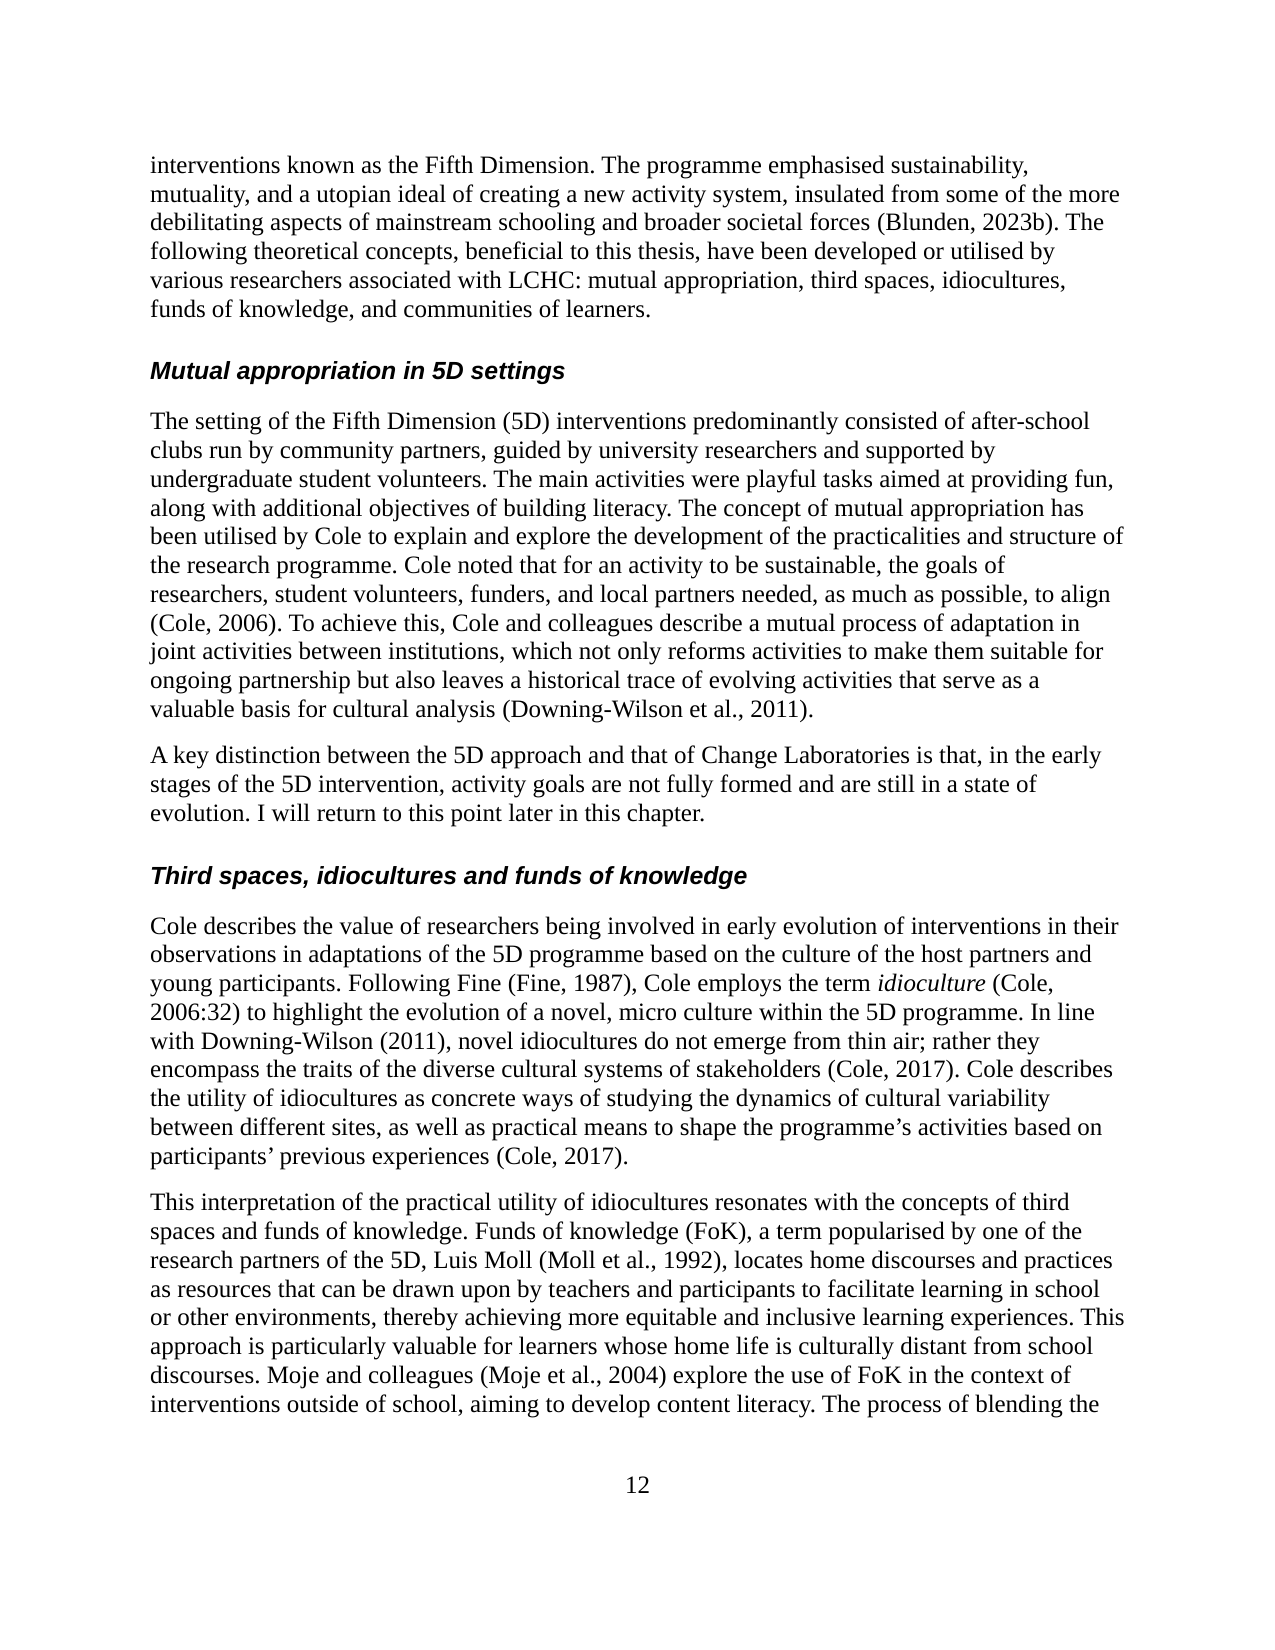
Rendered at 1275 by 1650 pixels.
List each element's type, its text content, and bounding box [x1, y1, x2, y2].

text Cole describes the value of researchers being involved in early evolution of interventions in their observations in adaptations of the 5D programme based on the culture of the host partners and young participants. Following Fine (Fine, 1987), Cole employs the term idioculture (Cole, 2006:32) to highlight the evolution of a novel, micro culture within the 5D programme. In line with Downing-Wilson (2011), novel idiocultures do not emerge from thin air; rather they encompass the traits of the diverse cultural systems of stakeholders (Cole, 2017). Cole describes the utility of idiocultures as concrete ways of studying the dynamics of cultural variability between different sites, as well as practical means to shape the programme’s activities based on participants’ previous experiences (Cole, 2017). [150, 911, 1125, 1169]
text interventions known as the Fifth Dimension. The programme emphasised sustainability, mutuality, and a utopian ideal of creating a new activity system, insulated from some of the more debilitating aspects of mainstream schooling and broader societal forces (Blunden, 2023b). The following theoretical concepts, beneficial to this thesis, have been developed or utilised by various researchers associated with LCHC: mutual appropriation, third spaces, idiocultures, funds of knowledge, and communities of learners. [150, 150, 1125, 322]
text This interpretation of the practical utility of idiocultures resonates with the concepts of third spaces and funds of knowledge. Funds of knowledge (FoK), a term popularised by one of the research partners of the 5D, Luis Moll (Moll et al., 1992), locates home discourses and practices as resources that can be drawn upon by teachers and participants to facilitate learning in school or other environments, thereby achieving more equitable and inclusive learning experiences. This approach is particularly valuable for learners whose home life is culturally distant from school discourses. Moje and colleagues (Moje et al., 2004) explore the use of FoK in the context of interventions outside of school, aiming to develop content literacy. The process of blending the [150, 1187, 1125, 1417]
subtitle Mutual appropriation in 5D settings [150, 356, 1125, 385]
subtitle Third spaces, idiocultures and funds of knowledge [150, 861, 1125, 889]
text The setting of the Fifth Dimension (5D) interventions predominantly consisted of after-school clubs run by community partners, guided by university researchers and supported by undergraduate student volunteers. The main activities were playful tasks aimed at providing fun, along with additional objectives of building literacy. The concept of mutual appropriation has been utilised by Cole to explain and explore the development of the practicalities and structure of the research programme. Cole noted that for an activity to be sustainable, the goals of researchers, student volunteers, funders, and local partners needed, as much as possible, to align (Cole, 2006). To achieve this, Cole and colleagues describe a mutual process of adaptation in joint activities between institutions, which not only reforms activities to make them suitable for ongoing partnership but also leaves a historical trace of evolving activities that serve as a valuable basis for cultural analysis (Downing-Wilson et al., 2011). [150, 406, 1125, 723]
text A key distinction between the 5D approach and that of Change Laboratories is that, in the early stages of the 5D intervention, activity goals are not fully formed and are still in a state of evolution. I will return to this point later in this chapter. [150, 741, 1125, 827]
